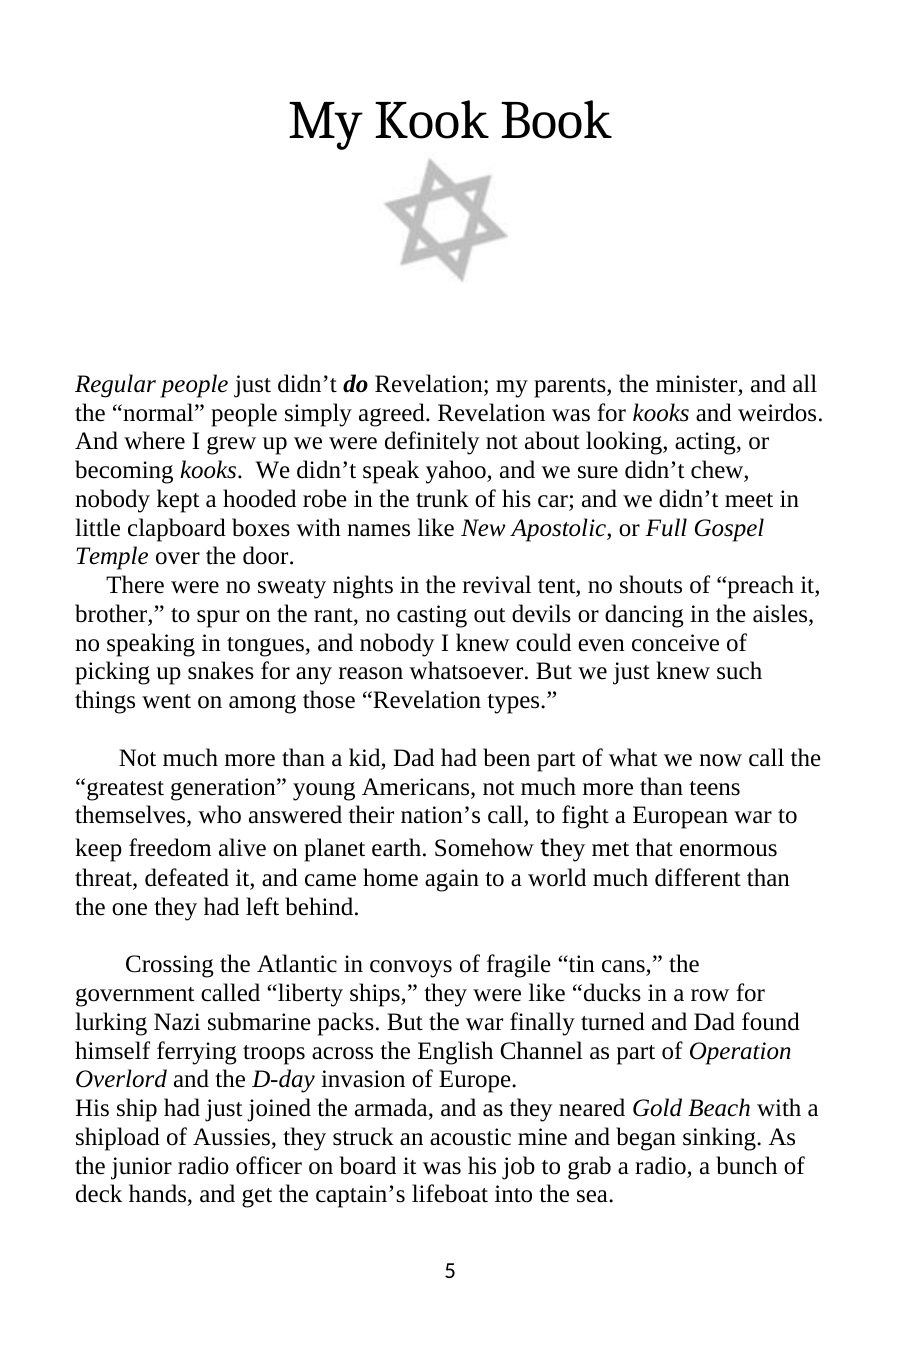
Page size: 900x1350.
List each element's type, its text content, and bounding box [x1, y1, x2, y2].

text Crossing the Atlantic in convoys of fragile “tin cans,” the government called “liberty ships,” they were like “ducks in a row for lurking Nazi submarine packs. But the war finally turned and Dad found himself ferrying troops across the English Channel as part of Operation Overlord and the D-day invasion of Europe. [75, 949, 825, 1093]
text Regular people just didn’t do Revelation; my parents, the minister, and all the “normal” people simply agreed. Revelation was for kooks and weirdos. And where I grew up we were definitely not about looking, acting, or becoming kooks. We didn’t speak yahoo, and we sure didn’t chew, nobody kept a hooded robe in the trunk of his car; and we didn’t meet in little clapboard boxes with names like New Apostolic, or Full Gospel Temple over the door. [75, 369, 825, 570]
text His ship had just joined the armada, and as they neared Gold Beach with a shipload of Aussies, they struck an acoustic mine and began sinking. As the junior radio officer on board it was his job to grab a radio, a bunch of deck hands, and get the captain’s lifeboat into the sea. [75, 1093, 825, 1208]
text There were no sweaty nights in the revival tent, no shouts of “preach it, brother,” to spur on the rant, no casting out devils or dancing in the aisles, no speaking in tongues, and nobody I knew could even conceive of picking up snakes for any reason whatsoever. But we just knew such things went on among those “Revelation types.” [75, 570, 825, 714]
subtitle My Kook Book [75, 90, 825, 152]
picture [377, 152, 523, 287]
text Not much more than a kid, Dad had been part of what we now call the “greatest generation” young Americans, not much more than teens themselves, who answered their nation’s call, to fight a European war to keep freedom alive on planet earth. Somehow they met that enormous threat, defeated it, and came home again to a world much different than the one they had left behind. [75, 743, 825, 921]
